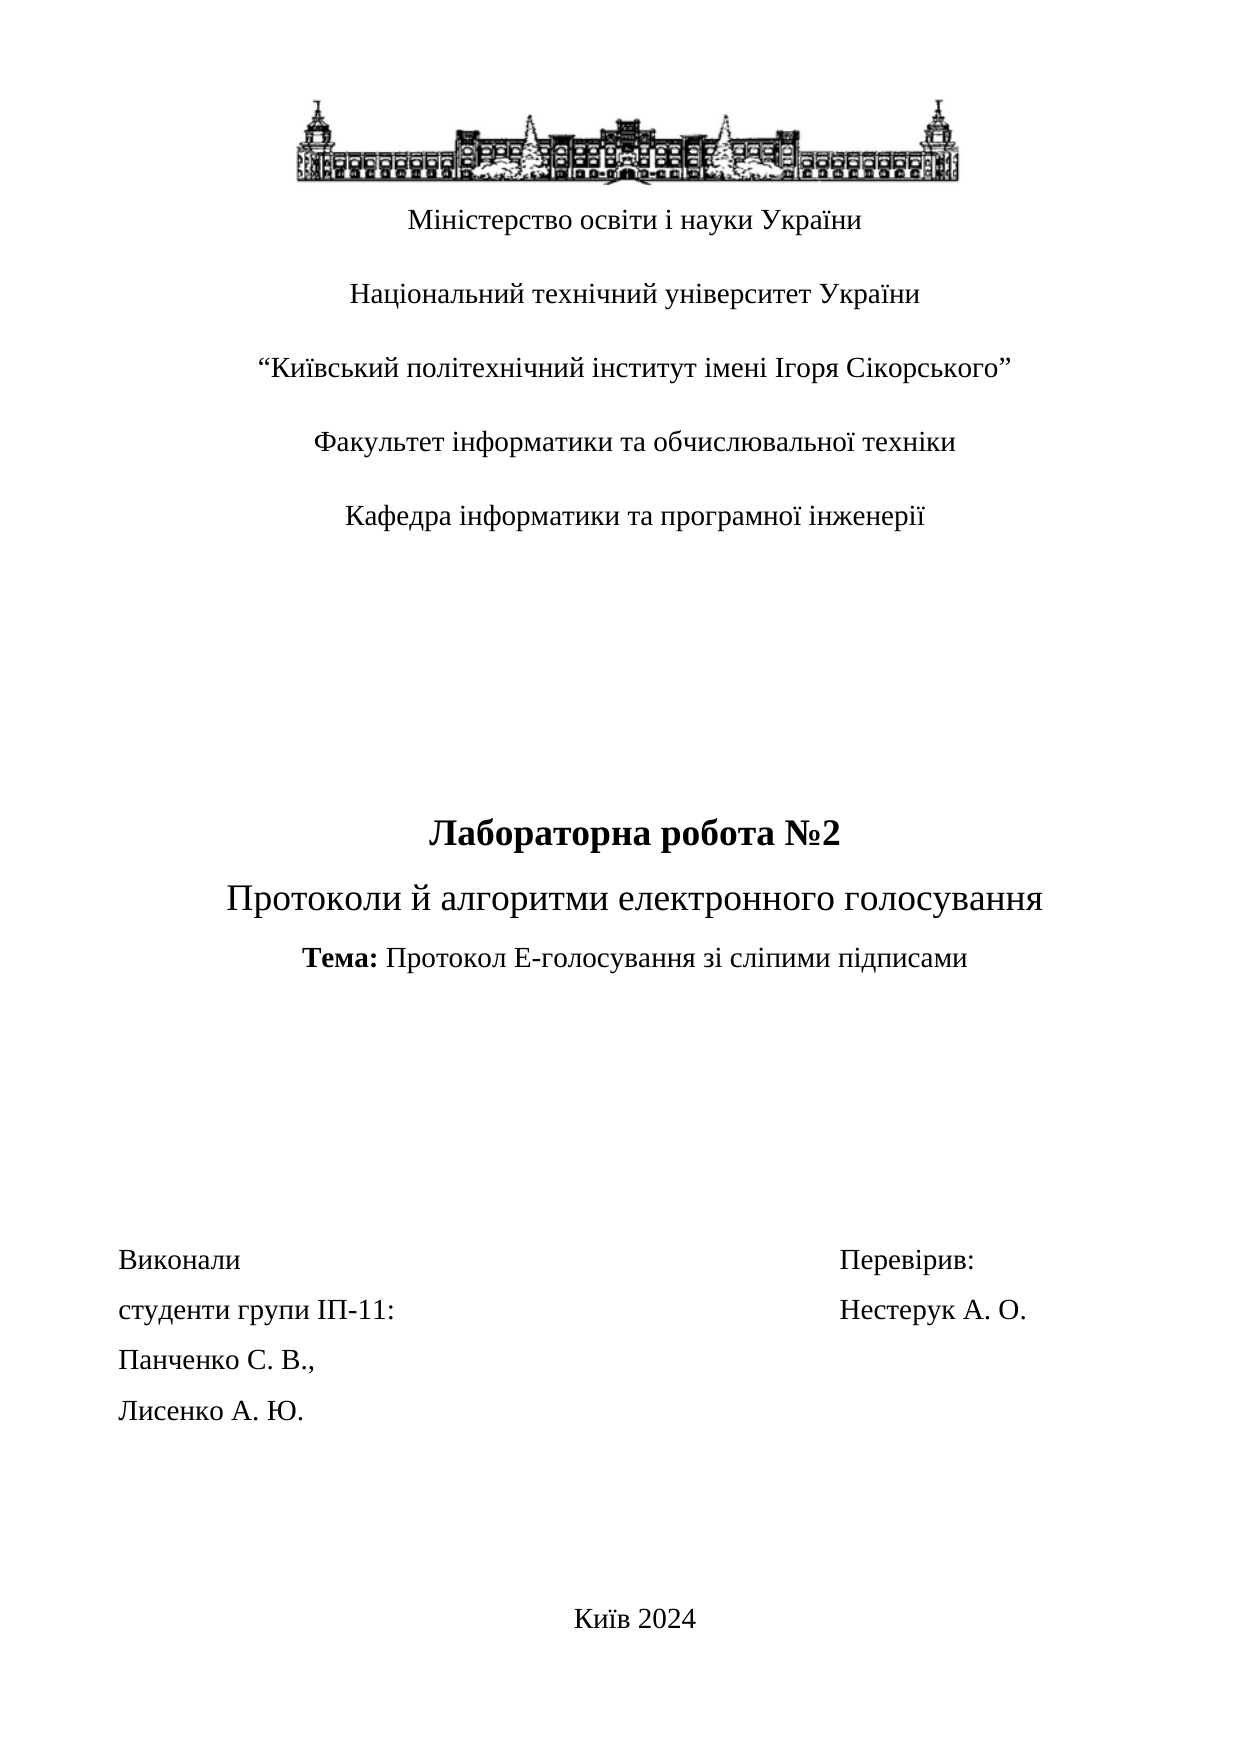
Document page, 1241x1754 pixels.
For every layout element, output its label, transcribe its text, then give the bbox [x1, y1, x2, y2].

text Національний технічний університет України [118, 276, 1152, 310]
text Лабораторна робота №2 [118, 811, 1152, 854]
text Київ 2024 [118, 1602, 1152, 1635]
text Кафедра інформатики та програмної інженерії [118, 498, 1152, 532]
text Міністерство освіти і науки України [118, 202, 1152, 236]
text “Київський політехнічний інститут імені Ігоря Сікорського” [118, 350, 1152, 384]
text Протоколи й алгоритми електронного голосування [118, 875, 1152, 918]
text Лисенко А. Ю. [118, 1393, 1152, 1426]
picture [259, 88, 1010, 189]
text Факультет інформатики та обчислювальної техніки [118, 424, 1152, 458]
text Панченко С. В., [118, 1342, 1152, 1376]
text студенти групи ІП-11: Нестерук А. О. [118, 1292, 1152, 1326]
text Тема: Протокол Е-голосування зі сліпими підписами [118, 940, 1152, 973]
text Виконали Перевірив: [118, 1242, 1152, 1275]
